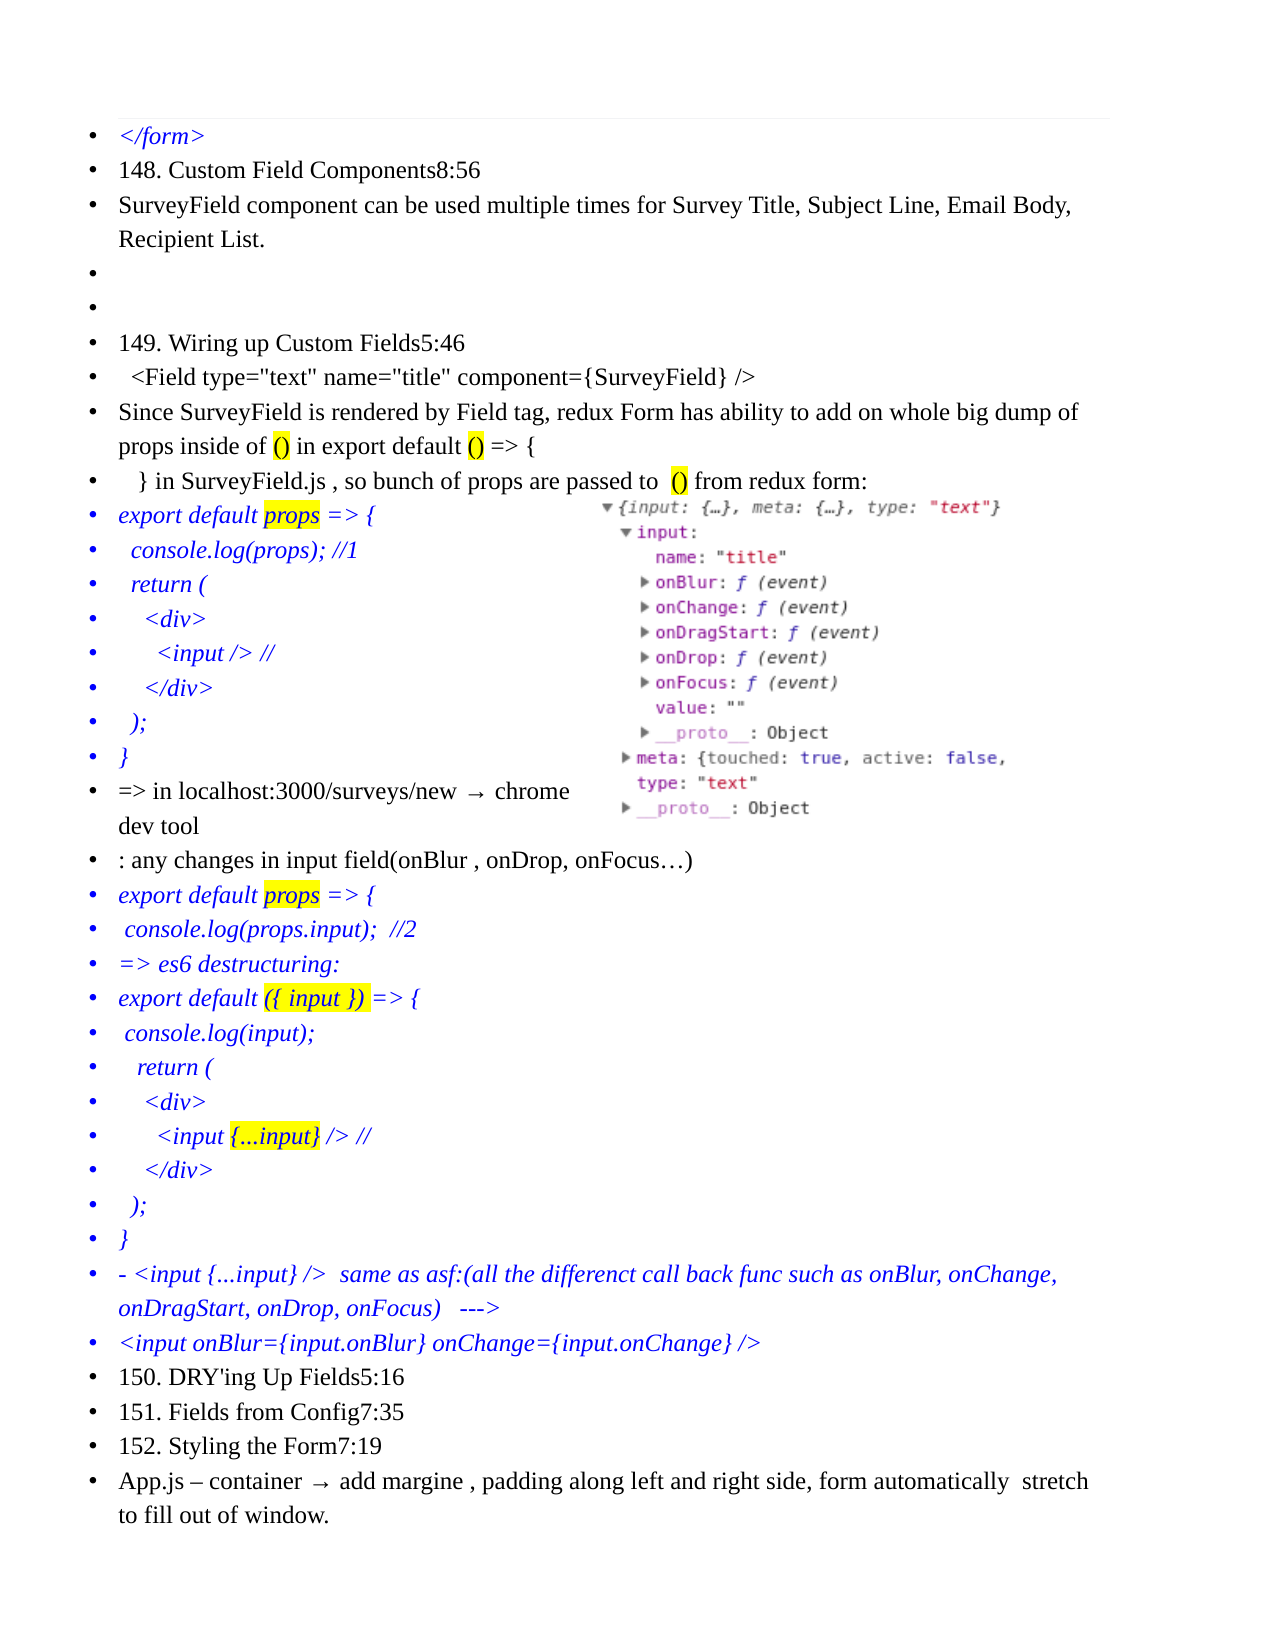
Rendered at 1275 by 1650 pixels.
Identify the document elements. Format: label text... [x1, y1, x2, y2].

list </div> [118, 670, 602, 702]
list 150. DRY'ing Up Fields5:16 [118, 1359, 1110, 1391]
list [1008, 739, 1110, 771]
list <div> [118, 1083, 1110, 1115]
list [1008, 670, 1110, 702]
list } in SurveyField.js , so bunch of props are passed to () from redux form: [118, 463, 1110, 495]
list <Field type="text" name="title" component={SurveyField} /> [118, 359, 1110, 391]
list } [118, 1221, 1110, 1253]
list => es6 destructuring: [118, 946, 1110, 977]
list <input /> // [118, 635, 602, 667]
list [1008, 532, 1110, 564]
list </form> [118, 119, 1110, 150]
list ); [118, 1187, 1110, 1219]
list </div> [118, 1152, 1110, 1184]
list ); [118, 704, 602, 736]
list [1008, 497, 1110, 529]
list [1008, 635, 1110, 667]
list console.log(props.input); //2 [118, 911, 1110, 943]
list <input {...input} /> // [118, 1118, 1110, 1150]
list 149. Wiring up Custom Fields5:46 [118, 325, 1110, 357]
list SurveyField component can be used multiple times for Survey Title, Subject Line, Email Body, Recipient List. [118, 187, 1110, 253]
list export default props => { [118, 877, 1110, 908]
picture [602, 497, 1008, 822]
list => in localhost:3000/surveys/new → chrome dev tool [118, 773, 1110, 839]
list <div> [118, 601, 602, 633]
list 148. Custom Field Components8:56 [118, 153, 1110, 184]
list [1008, 704, 1110, 736]
list Since SurveyField is rendered by Field tag, redux Form has ability to add on whole big dump of props inside of () in export default () => { [118, 394, 1110, 460]
list } [118, 739, 602, 771]
list 151. Fields from Config7:35 [118, 1394, 1110, 1426]
list [1008, 601, 1110, 633]
list export default ({ input }) => { [118, 980, 1110, 1012]
list console.log(input); [118, 1014, 1110, 1046]
list console.log(props); //1 [118, 532, 602, 564]
list return ( [118, 566, 602, 598]
list return ( [118, 1049, 1110, 1081]
list <input onBlur={input.onBlur} onChange={input.onChange} /> [118, 1325, 1110, 1357]
list export default props => { [118, 497, 602, 529]
list 152. Styling the Form7:19 [118, 1428, 1110, 1460]
list : any changes in input field(onBlur , onDrop, onFocus…) [118, 842, 1110, 874]
list - <input {...input} /> same as asf:(all the differenct call back func such as onBlur, onChange, onDragStart, onDrop, onFocus) ---> [118, 1256, 1110, 1322]
list App.js – container → add margine , padding along left and right side, form automatically stretch to fill out of window. [118, 1463, 1110, 1529]
list [1008, 566, 1110, 598]
